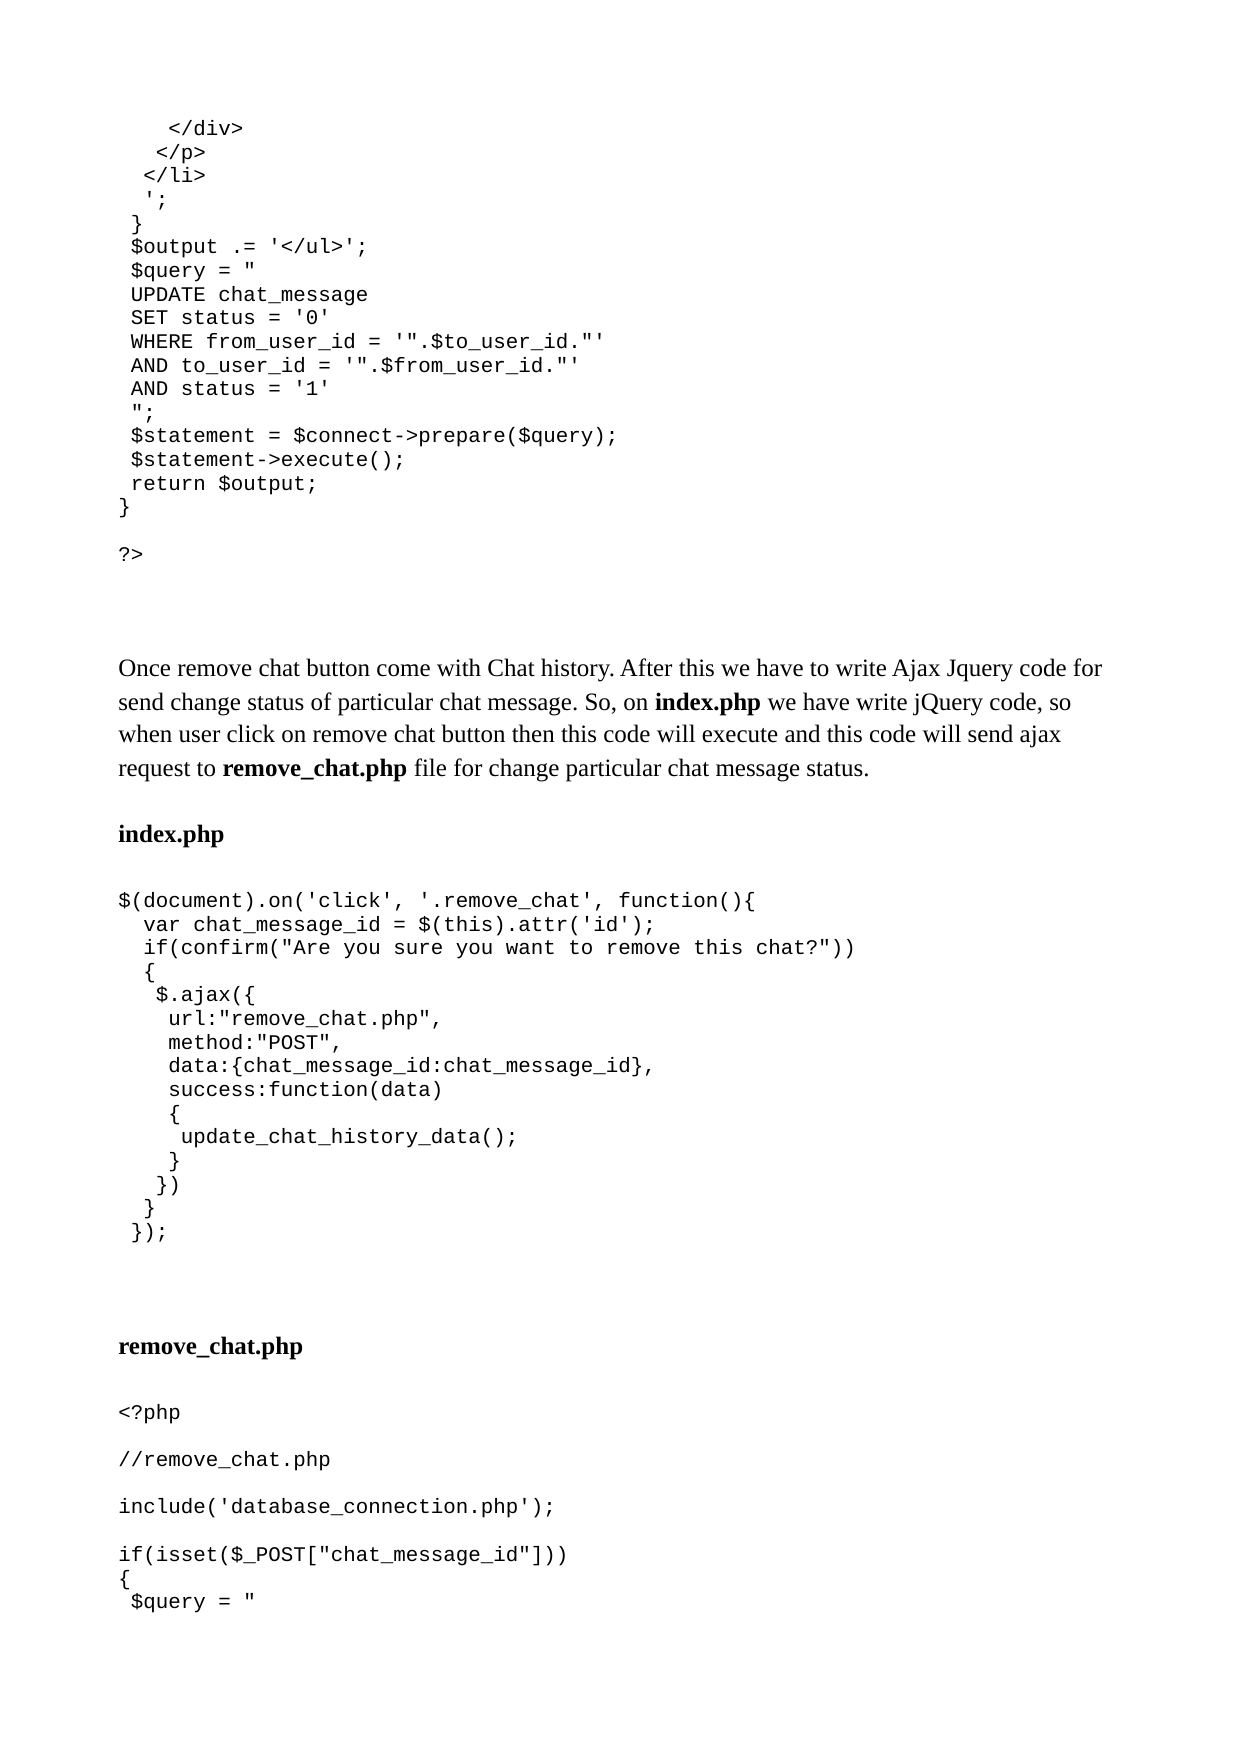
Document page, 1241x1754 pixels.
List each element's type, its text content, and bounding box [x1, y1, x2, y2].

text $output .= '</ul>'; [118, 236, 1122, 260]
text AND to_user_id = '".$from_user_id."' [118, 354, 1122, 378]
text include('database_connection.php'); [118, 1497, 1122, 1520]
text </div> [118, 118, 1122, 142]
text var chat_message_id = $(this).attr('id'); [118, 913, 1122, 937]
text } [118, 1197, 1122, 1221]
text WHERE from_user_id = '".$to_user_id."' [118, 331, 1122, 354]
text ?> [118, 544, 1122, 567]
text <?php [118, 1402, 1122, 1426]
text SET status = '0' [118, 307, 1122, 331]
text }) [118, 1174, 1122, 1197]
text Once remove chat button come with Chat history. After this we have to write Ajax Jquery code for send change status of particular chat message. So, on index.php we have write jQuery code, so when user click on remove chat button then this code will execute and this code will send ajax request to remove_chat.php file for change particular chat message status. index.php [118, 621, 1122, 847]
text //remove_chat.php [118, 1449, 1122, 1473]
text </p> [118, 142, 1122, 165]
text url:"remove_chat.php", [118, 1008, 1122, 1032]
text update_chat_history_data(); [118, 1126, 1122, 1150]
text $(document).on('click', '.remove_chat', function(){ [118, 890, 1122, 913]
text success:function(data) [118, 1079, 1122, 1103]
text data:{chat_message_id:chat_message_id}, [118, 1055, 1122, 1079]
text $.ajax({ [118, 984, 1122, 1008]
text $query = " [118, 260, 1122, 284]
text $query = " [118, 1591, 1122, 1615]
text } [118, 1150, 1122, 1174]
text } [118, 213, 1122, 236]
text if(confirm("Are you sure you want to remove this chat?")) [118, 937, 1122, 961]
text remove_chat.php [118, 1298, 1122, 1359]
text </li> [118, 165, 1122, 189]
text method:"POST", [118, 1032, 1122, 1055]
text return $output; [118, 473, 1122, 496]
text "; [118, 402, 1122, 426]
text '; [118, 189, 1122, 213]
text if(isset($_POST["chat_message_id"])) [118, 1544, 1122, 1567]
text UPDATE chat_message [118, 284, 1122, 307]
text $statement->execute(); [118, 449, 1122, 473]
text $statement = $connect->prepare($query); [118, 426, 1122, 449]
text } [118, 496, 1122, 520]
text { [118, 1103, 1122, 1126]
text { [118, 961, 1122, 984]
text { [118, 1567, 1122, 1591]
text AND status = '1' [118, 378, 1122, 402]
text }); [118, 1221, 1122, 1244]
